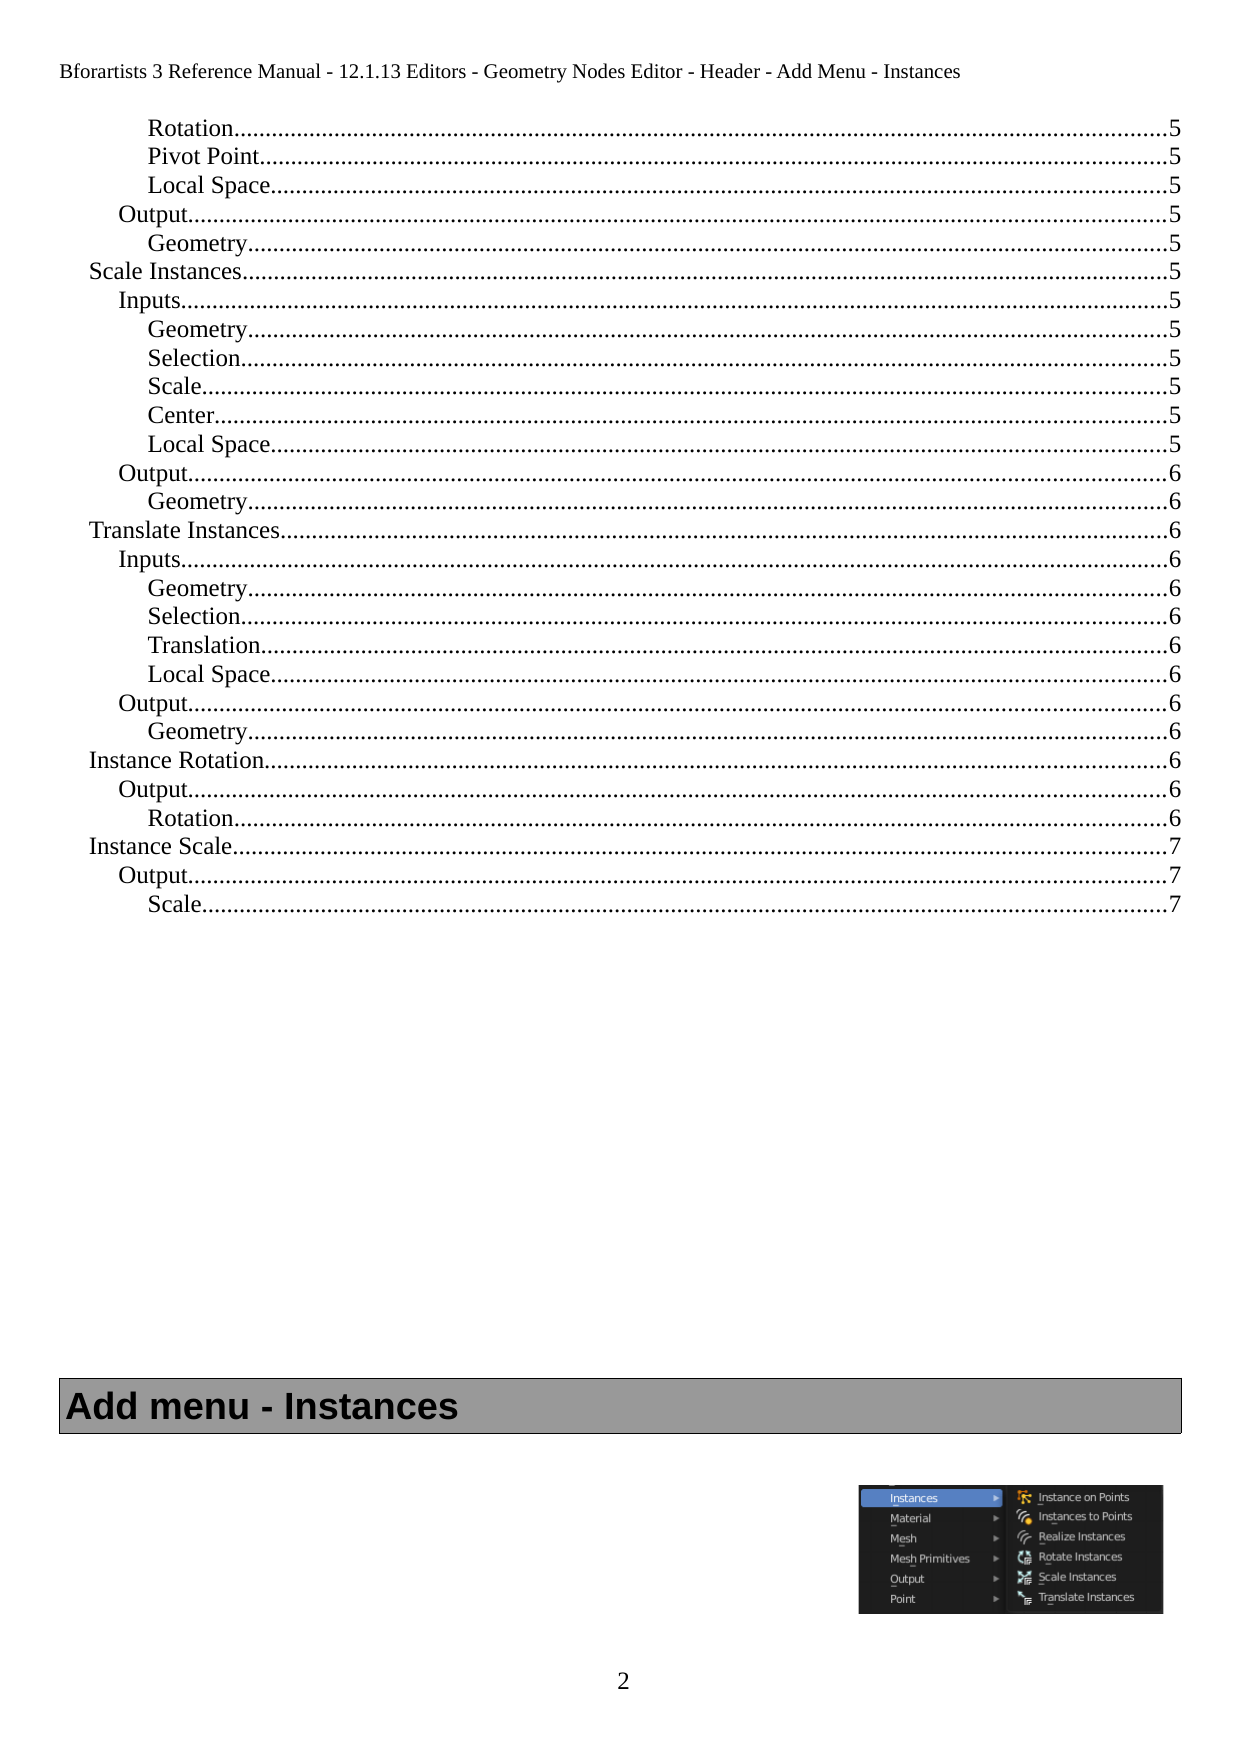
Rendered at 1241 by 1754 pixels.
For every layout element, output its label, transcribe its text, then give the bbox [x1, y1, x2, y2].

text Output 6 [118, 774, 1181, 803]
text Local Space 5 [147, 170, 1181, 199]
text Rotation 6 [147, 803, 1181, 831]
text Output 7 [118, 860, 1181, 889]
table_header Add menu - Instances [60, 1379, 1181, 1433]
text Scale Instances 5 [88, 256, 1181, 285]
text Selection 5 [147, 343, 1181, 371]
text Geometry 5 [147, 228, 1181, 256]
text Geometry 5 [147, 314, 1181, 343]
text Output 5 [118, 199, 1181, 228]
text Translation 6 [147, 630, 1181, 659]
text Instance Scale 7 [88, 831, 1181, 860]
picture [858, 1485, 1164, 1614]
text Pivot Point 5 [147, 141, 1181, 170]
text Rotation 5 [147, 113, 1181, 141]
text Translate Instances 6 [88, 515, 1181, 544]
text Local Space 5 [147, 429, 1181, 458]
text Geometry 6 [147, 716, 1181, 745]
text Geometry 6 [147, 486, 1181, 515]
text Selection 6 [147, 601, 1181, 630]
text Inputs 5 [118, 285, 1181, 314]
text Instance Rotation 6 [88, 745, 1181, 774]
text Scale 5 [147, 371, 1181, 400]
text Local Space 6 [147, 659, 1181, 688]
text Inputs 6 [118, 544, 1181, 573]
text Geometry 6 [147, 573, 1181, 601]
text Scale 7 [147, 889, 1181, 918]
text Center 5 [147, 400, 1181, 429]
text Output 6 [118, 688, 1181, 716]
text Output 6 [118, 458, 1181, 486]
